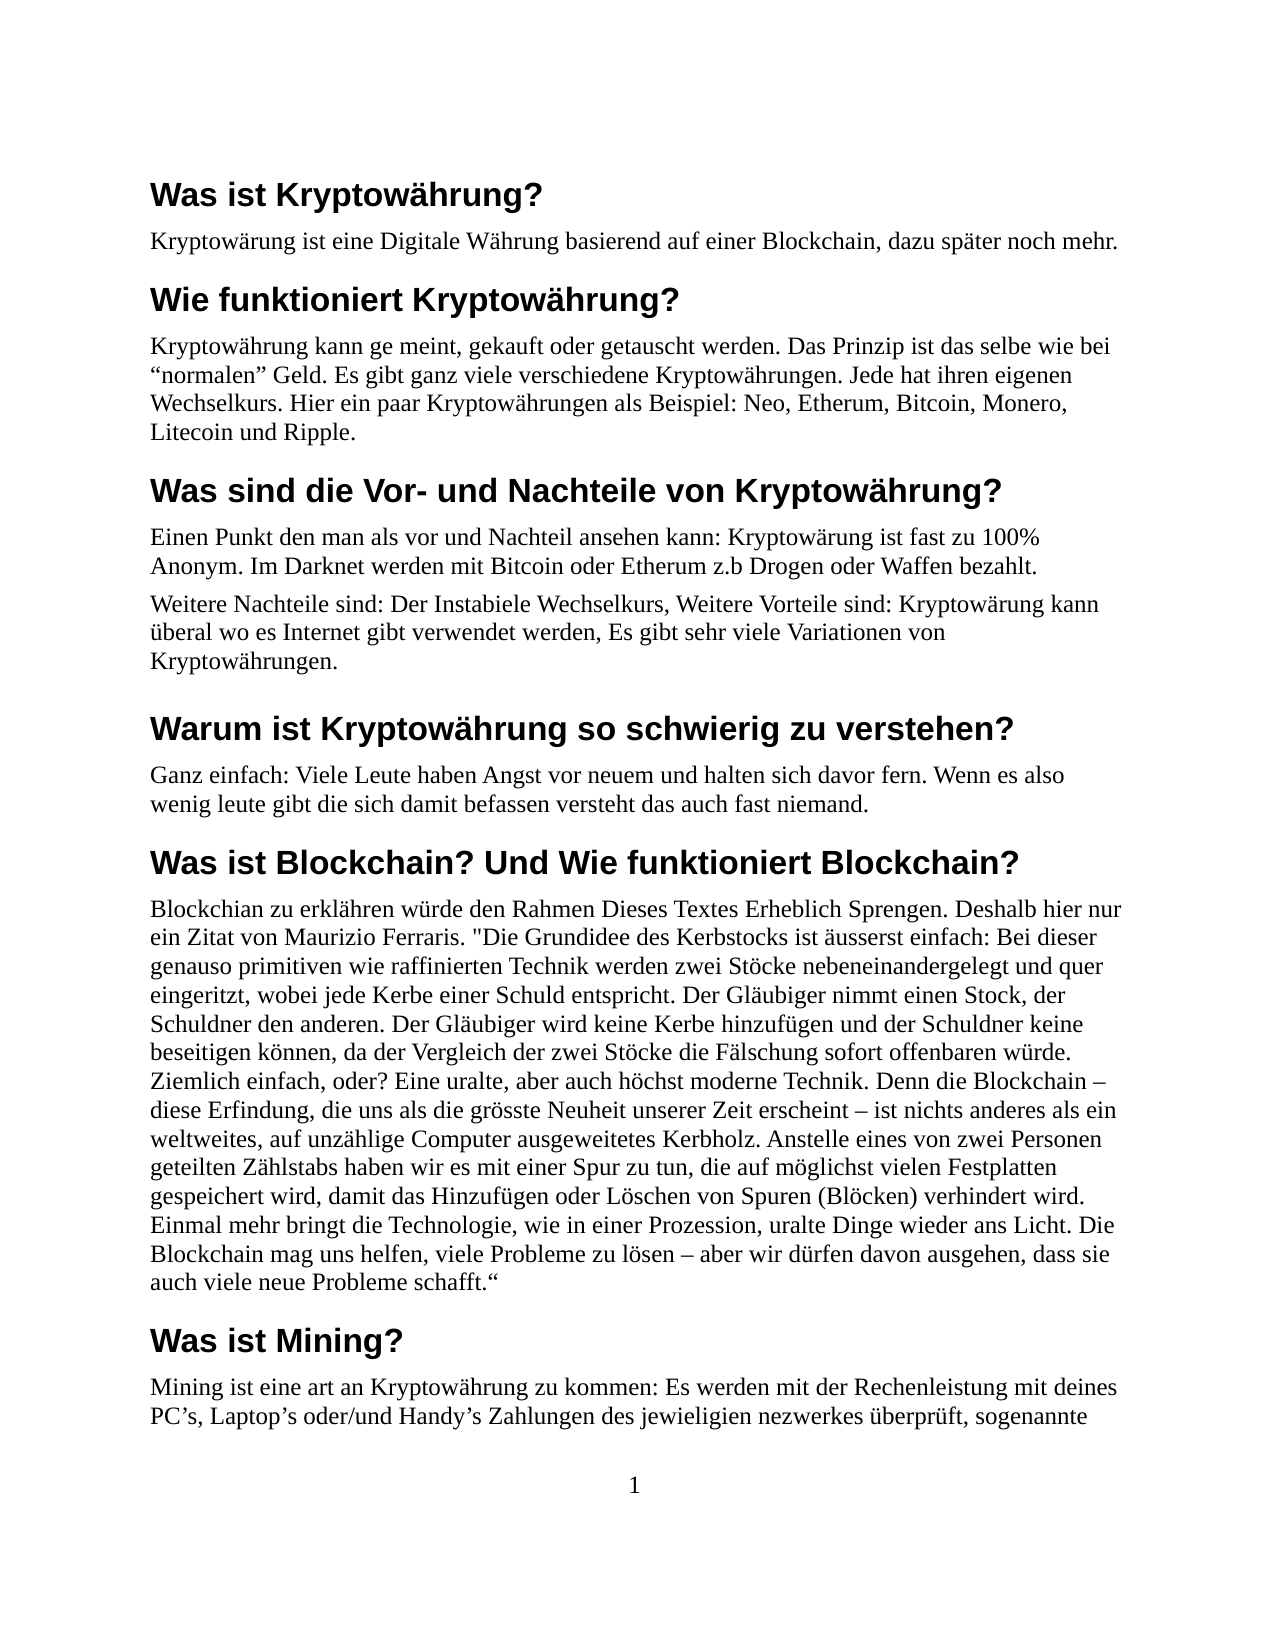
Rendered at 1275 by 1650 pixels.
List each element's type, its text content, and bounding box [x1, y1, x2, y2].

text Blockchian zu erklähren würde den Rahmen Dieses Textes Erheblich Sprengen. Deshalb hier nur ein Zitat von Maurizio Ferraris. "Die Grundidee des Kerbstocks ist äusserst einfach: Bei dieser genauso primitiven wie raffinierten Technik werden zwei Stöcke nebeneinandergelegt und quer eingeritzt, wobei jede Kerbe einer Schuld entspricht. Der Gläubiger nimmt einen Stock, der Schuldner den anderen. Der Gläubiger wird keine Kerbe hinzufügen und der Schuldner keine beseitigen können, da der Vergleich der zwei Stöcke die Fälschung sofort offenbaren würde. Ziemlich einfach, oder? Eine uralte, aber auch höchst moderne Technik. Denn die Blockchain – diese Erfindung, die uns als die grösste Neuheit unserer Zeit erscheint – ist nichts anderes als ein weltweites, auf unzählige Computer ausgeweitetes Kerbholz. Anstelle eines von zwei Personen geteilten Zählstabs haben wir es mit einer Spur zu tun, die auf möglichst vielen Festplatten gespeichert wird, damit das Hinzufügen oder Löschen von Spuren (Blöcken) verhindert wird. Einmal mehr bringt die Technologie, wie in einer Prozession, uralte Dinge wieder ans Licht. Die Blockchain mag uns helfen, viele Probleme zu lösen – aber wir dürfen davon ausgehen, dass sie auch viele neue Probleme schafft.“ [150, 894, 1125, 1296]
subtitle Warum ist Kryptowährung so schwierig zu verstehen? [150, 709, 1125, 747]
text Weitere Nachteile sind: Der Instabiele Wechselkurs, Weitere Vorteile sind: Kryptowärung kann überal wo es Internet gibt verwendet werden, Es gibt sehr viele Variationen von Kryptowährungen. [150, 589, 1125, 675]
subtitle Was sind die Vor- und Nachteile von Kryptowährung? [150, 471, 1125, 510]
text Kryptowärung ist eine Digitale Währung basierend auf einer Blockchain, dazu später noch mehr. [150, 226, 1125, 255]
subtitle Wie funktioniert Kryptowährung? [150, 280, 1125, 318]
text Ganz einfach: Viele Leute haben Angst vor neuem und halten sich davor fern. Wenn es also wenig leute gibt die sich damit befassen versteht das auch fast niemand. [150, 760, 1125, 817]
text Kryptowährung kann ge meint, gekauft oder getauscht werden. Das Prinzip ist das selbe wie bei “normalen” Geld. Es gibt ganz viele verschiedene Kryptowährungen. Jede hat ihren eigenen Wechselkurs. Hier ein paar Kryptowährungen als Beispiel: Neo, Etherum, Bitcoin, Monero, Litecoin und Ripple. [150, 331, 1125, 446]
text Mining ist eine art an Kryptowährung zu kommen: Es werden mit der Rechenleistung mit deines PC’s, Laptop’s oder/und Handy’s Zahlungen des jewieligien nezwerkes überprüft, sogenannte [150, 1372, 1125, 1430]
subtitle Was ist Mining? [150, 1321, 1125, 1360]
text Einen Punkt den man als vor und Nachteil ansehen kann: Kryptowärung ist fast zu 100% Anonym. Im Darknet werden mit Bitcoin oder Etherum z.b Drogen oder Waffen bezahlt. [150, 522, 1125, 580]
subtitle Was ist Blockchain? Und Wie funktioniert Blockchain? [150, 842, 1125, 881]
subtitle Was ist Kryptowährung? [150, 175, 1125, 214]
